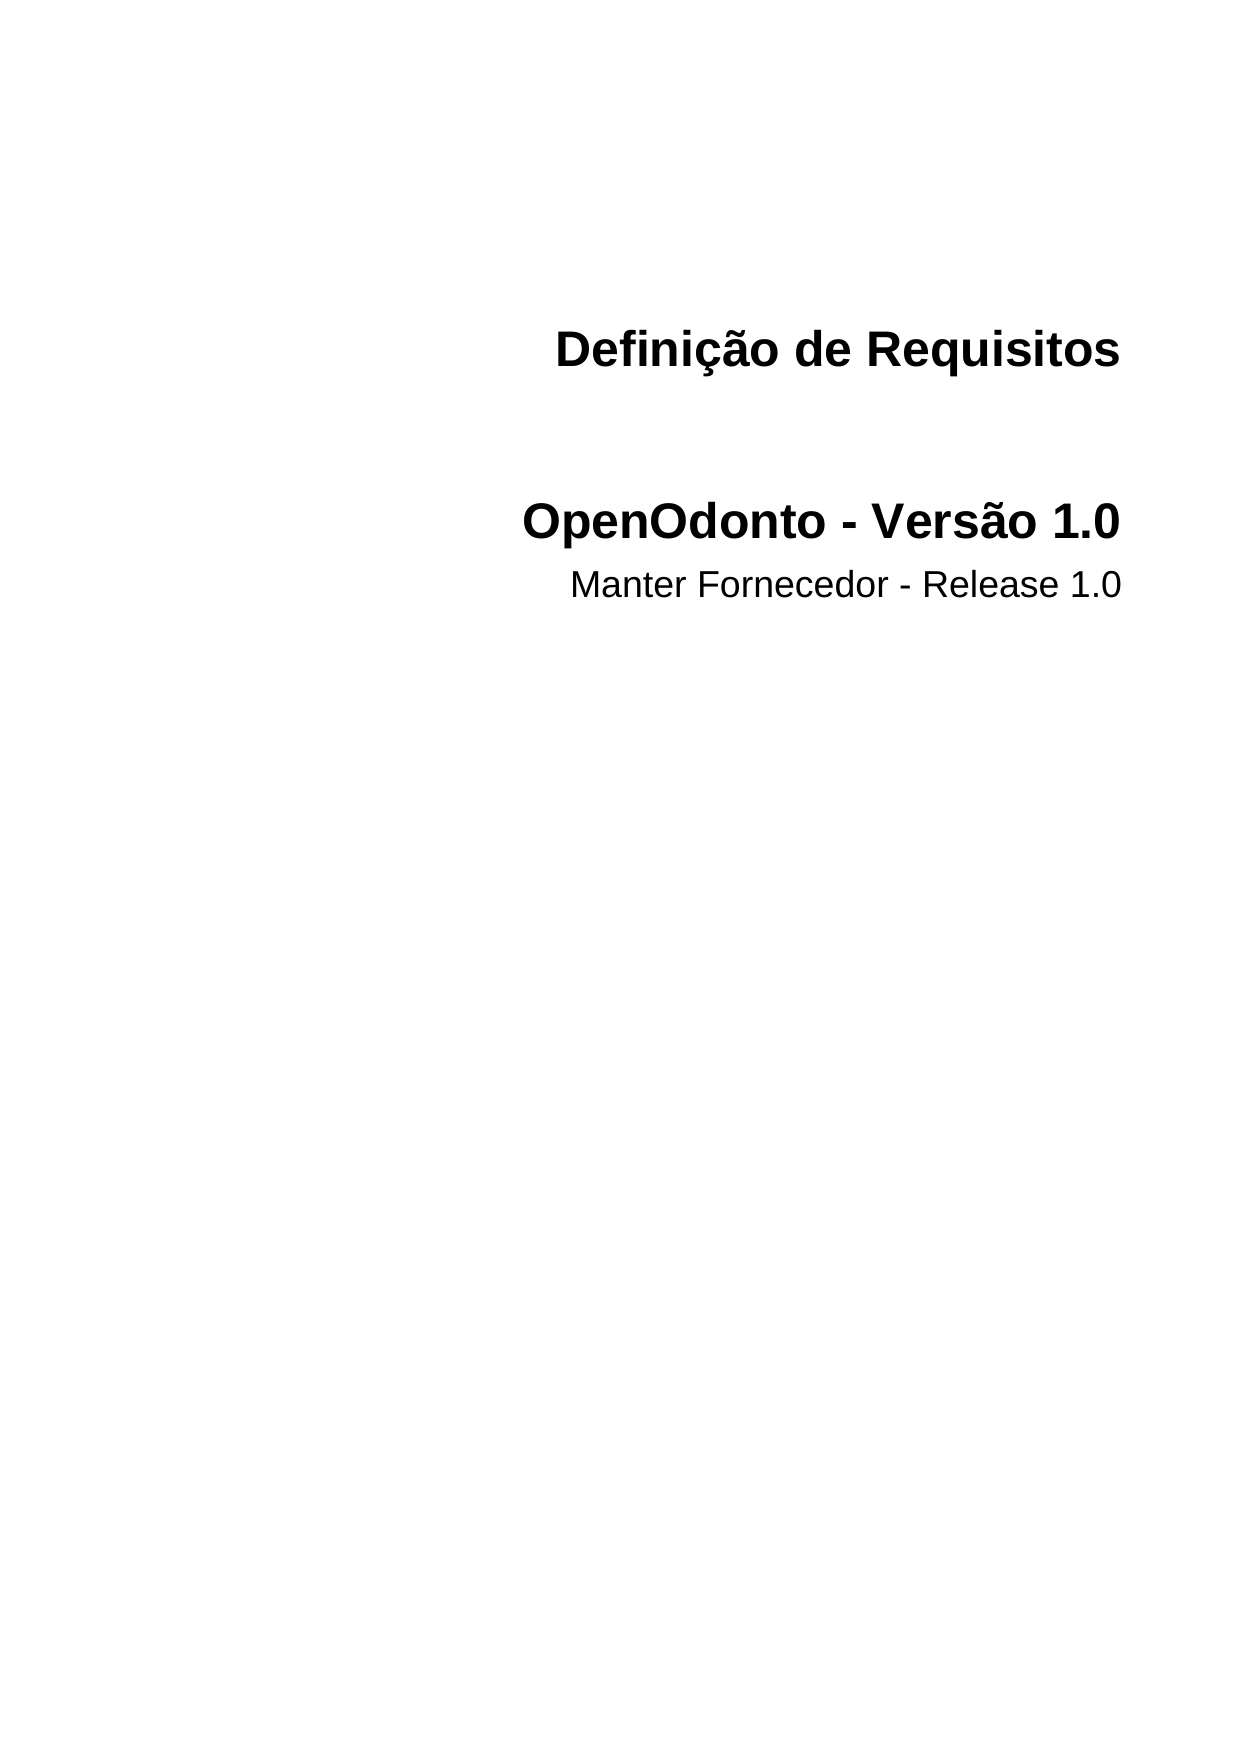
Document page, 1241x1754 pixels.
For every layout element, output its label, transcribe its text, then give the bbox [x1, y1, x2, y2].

title Definição de Requisitos [118, 319, 1122, 377]
title Manter Fornecedor - Release 1.0 [118, 562, 1122, 605]
title OpenOdonto - Versão 1.0 [118, 492, 1122, 549]
